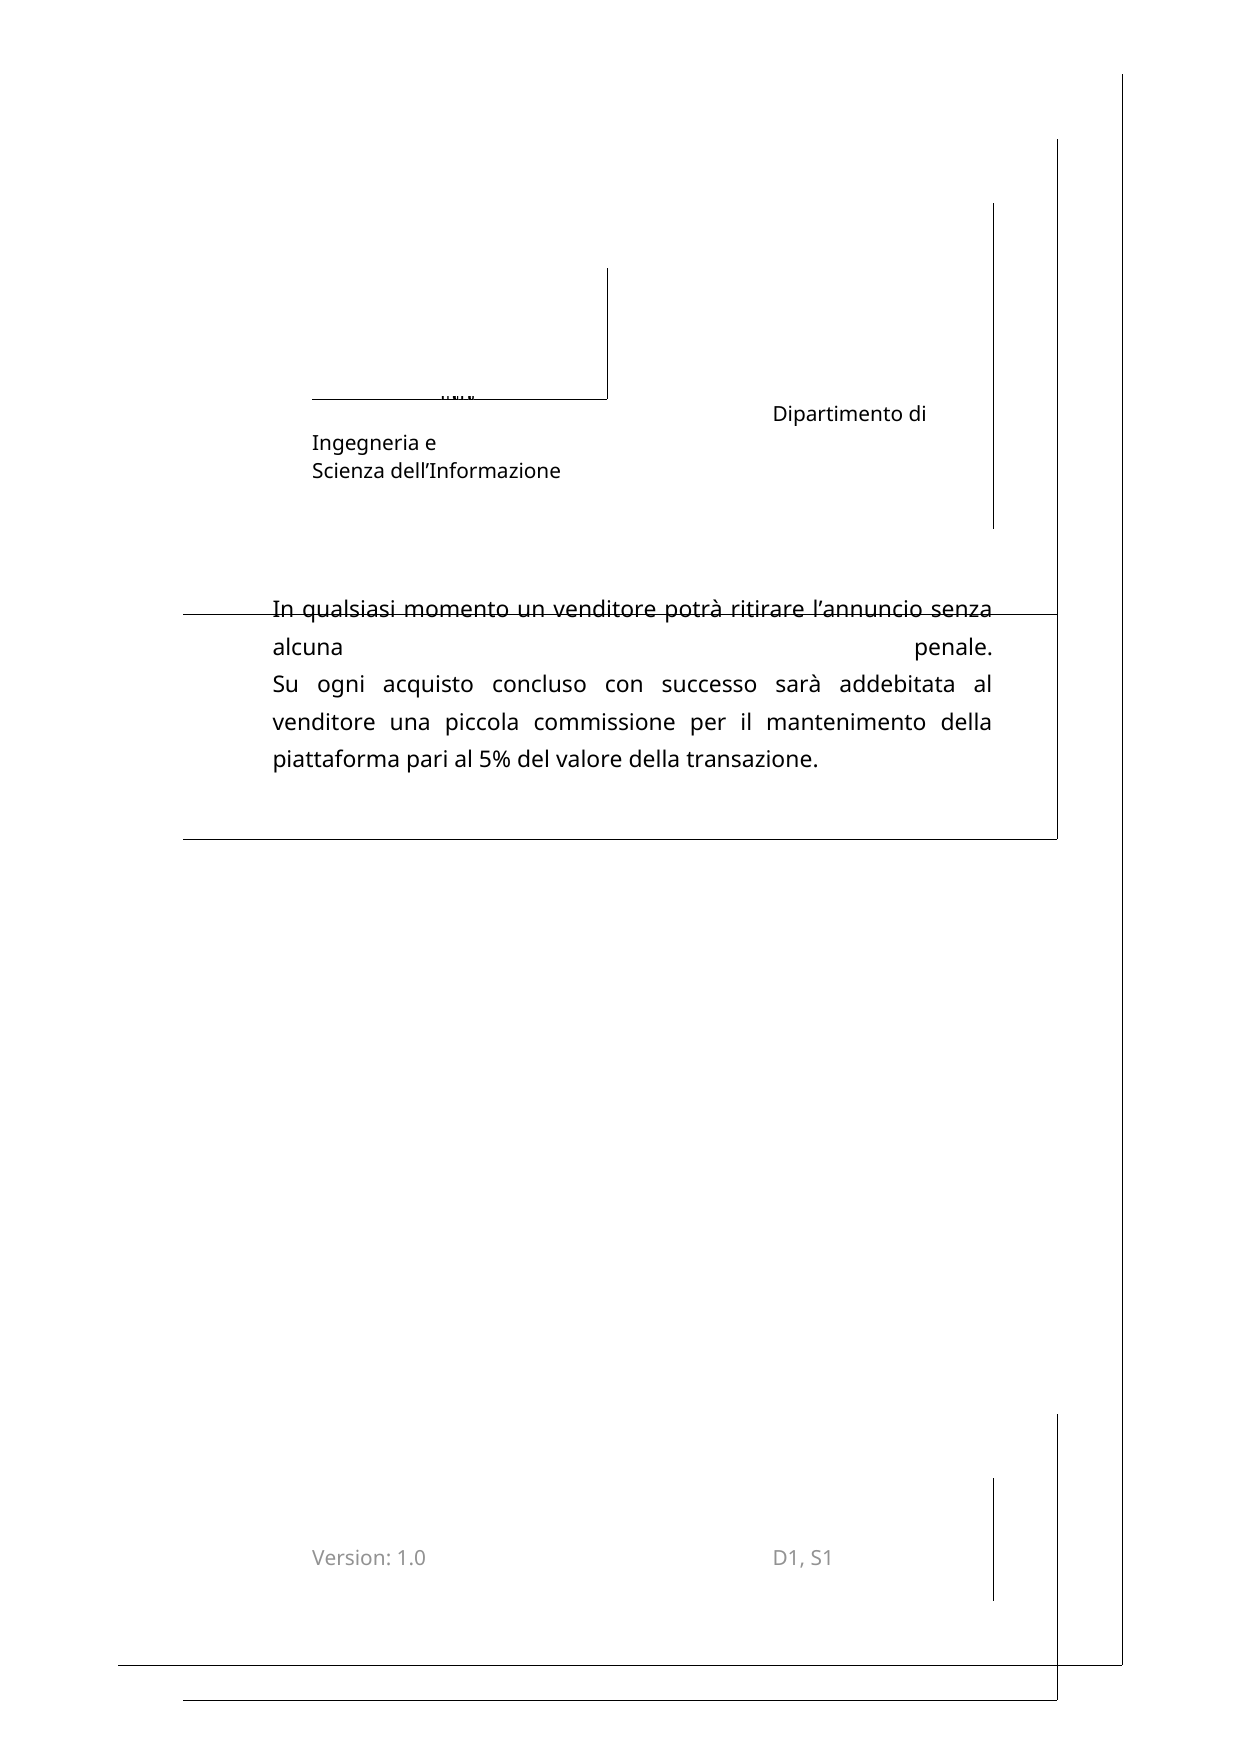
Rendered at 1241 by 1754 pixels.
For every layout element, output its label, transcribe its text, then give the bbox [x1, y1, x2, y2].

list Vendere: un utente autenticato e abilitato alla vendita (completamento e verifica del profilo) potrà creare un nuovo annuncio specificando vari parametri quali titolo, descrizione, foto, prezzo, stato dell’articolo (nuovo, usato, etc.), possibilità di spedizione e relativi costi (eventualmente a carico del venditore) e possibilità di ritiro a mano. Nel caso l’articolo venga spedito il venditore potrà indicare il codice di tracking in modo che l’acquirente possa tracciare il pacco. Le proposte presentate dagli acquirenti possono essere accettate o rifiutate. In qualsiasi momento un venditore potrà ritirare l’annuncio senza alcuna penale. Su ogni acquisto concluso con successo sarà addebitata al venditore una piccola commissione per il mantenimento della piattaforma pari al 5% del valore della transazione. [183, 529, 1057, 839]
